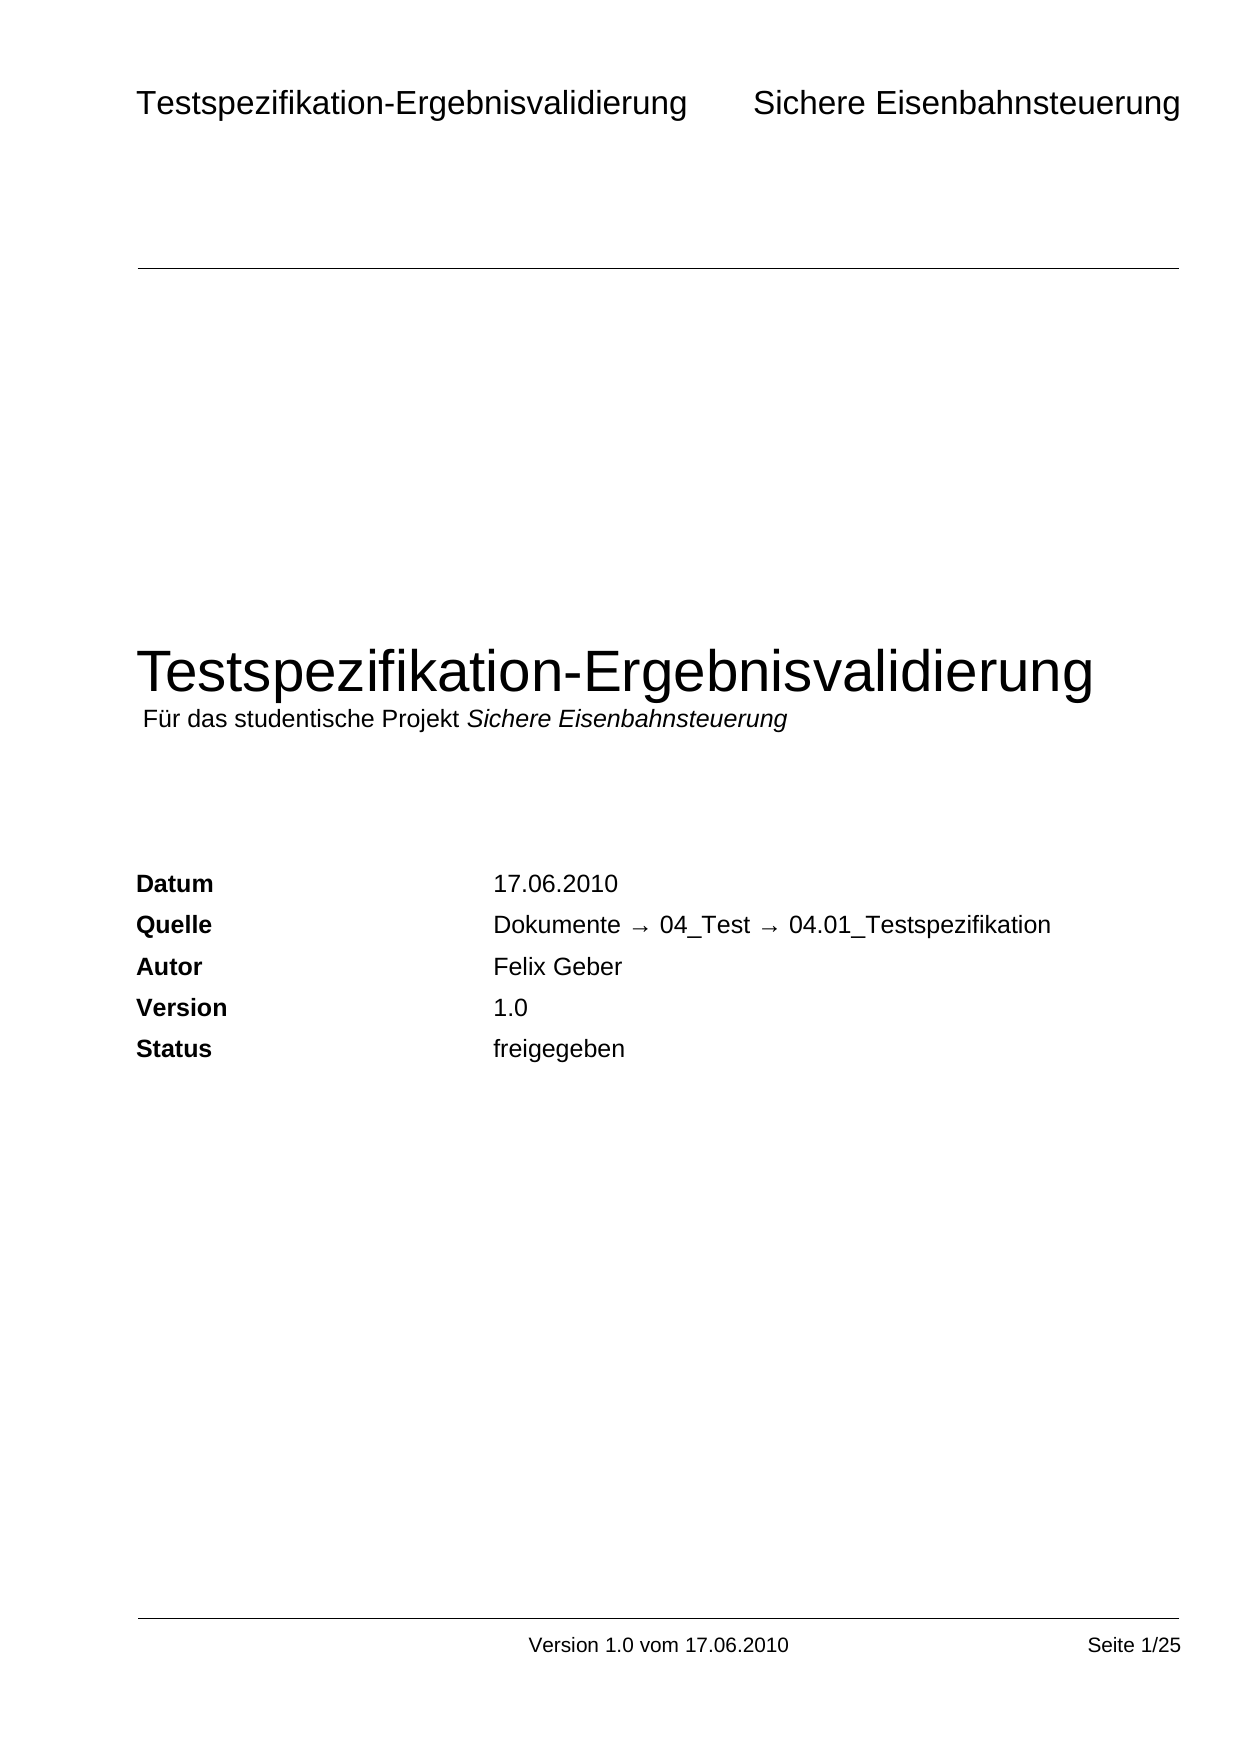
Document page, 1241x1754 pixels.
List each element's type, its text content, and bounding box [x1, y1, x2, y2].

text Autor Felix Geber [136, 952, 1181, 980]
text Für das studentische Projekt Sichere Eisenbahnsteuerung [136, 704, 1181, 733]
text Quelle Dokumente → 04_Test → 04.01_Testspezifikation [136, 910, 1181, 939]
text Datum 17.06.2010 [136, 869, 1181, 898]
text Status freigegeben [136, 1034, 1181, 1063]
title Testspezifikation-Ergebnisvalidierung [136, 637, 1181, 704]
text Version 1.0 [136, 993, 1181, 1022]
